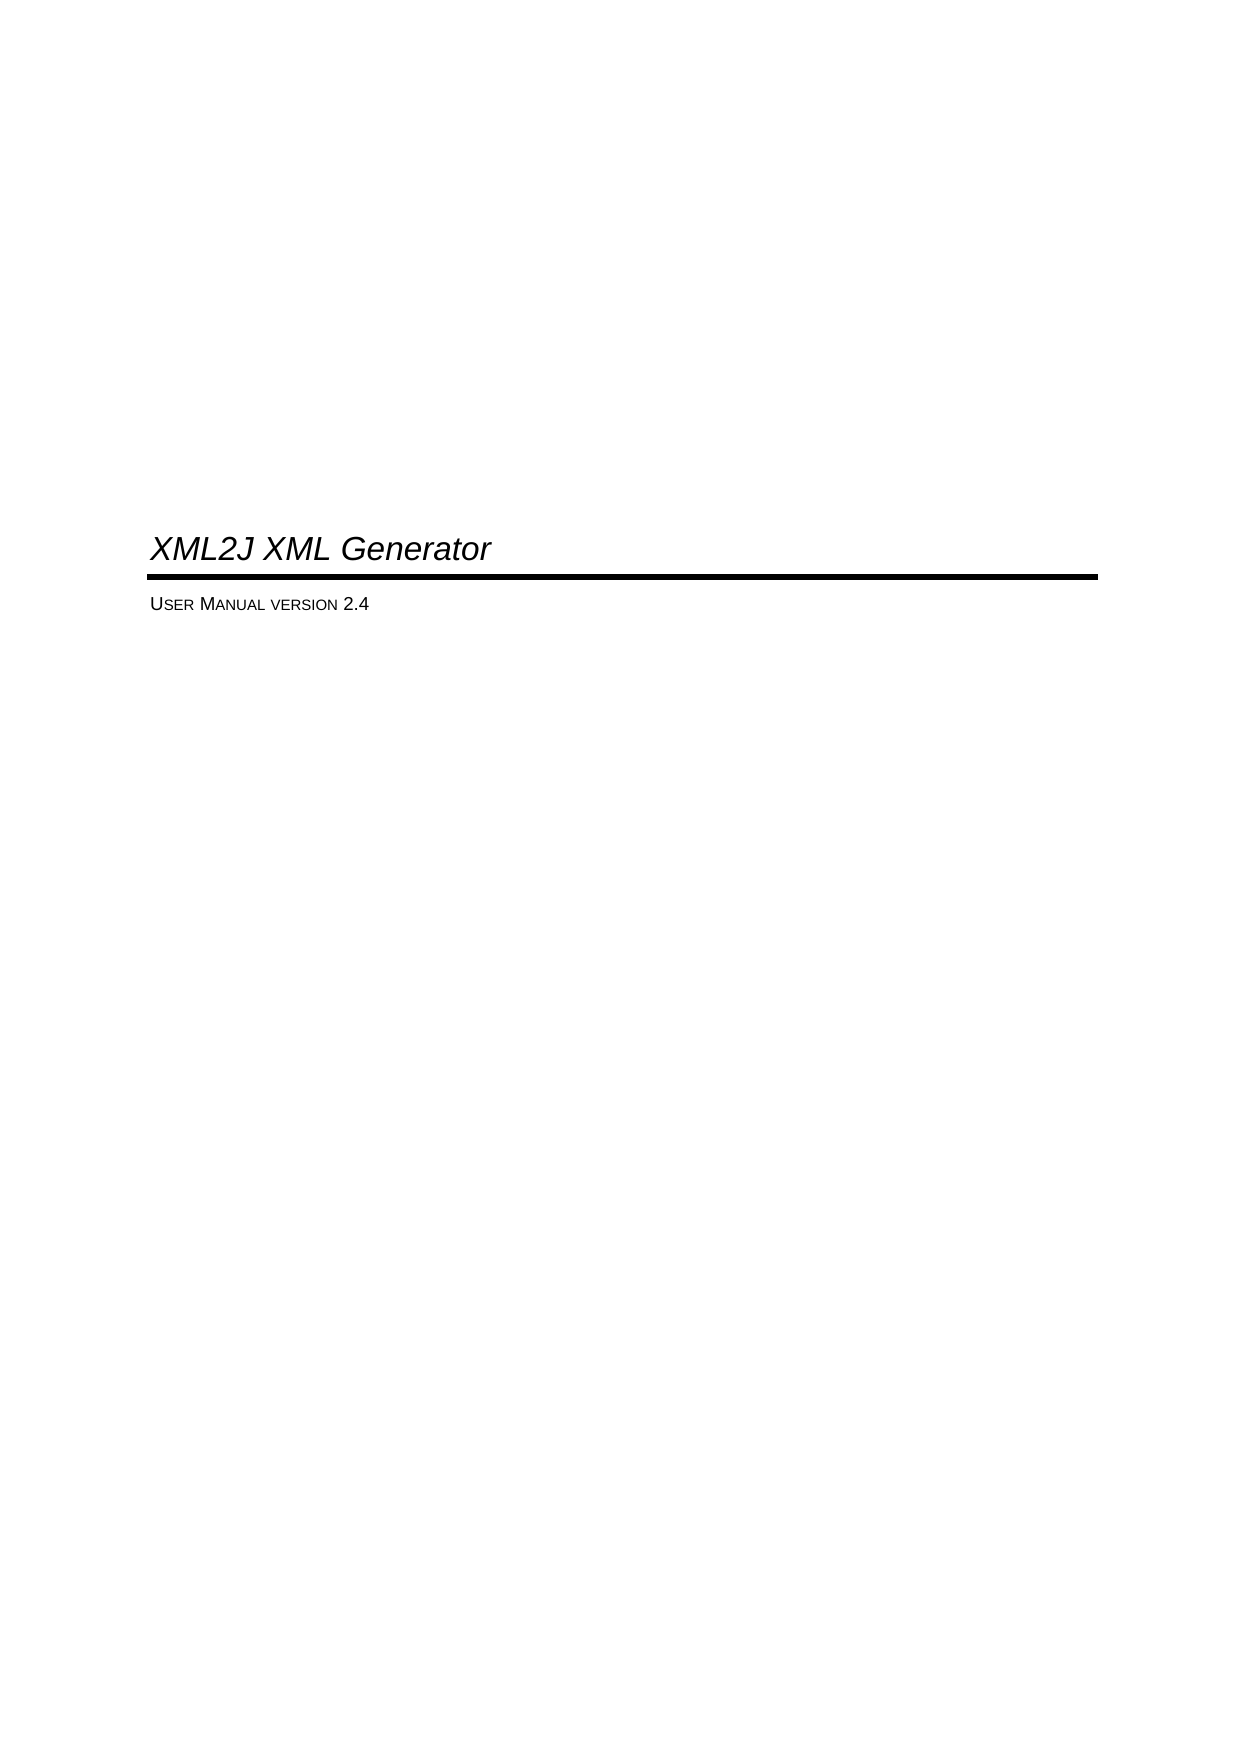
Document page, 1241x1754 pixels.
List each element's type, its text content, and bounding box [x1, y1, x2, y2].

text XML2J XML Generator [150, 529, 1090, 568]
table_header [357, 808, 1098, 832]
text User Manual version 2.4 [150, 593, 1090, 614]
table_header [143, 808, 357, 832]
